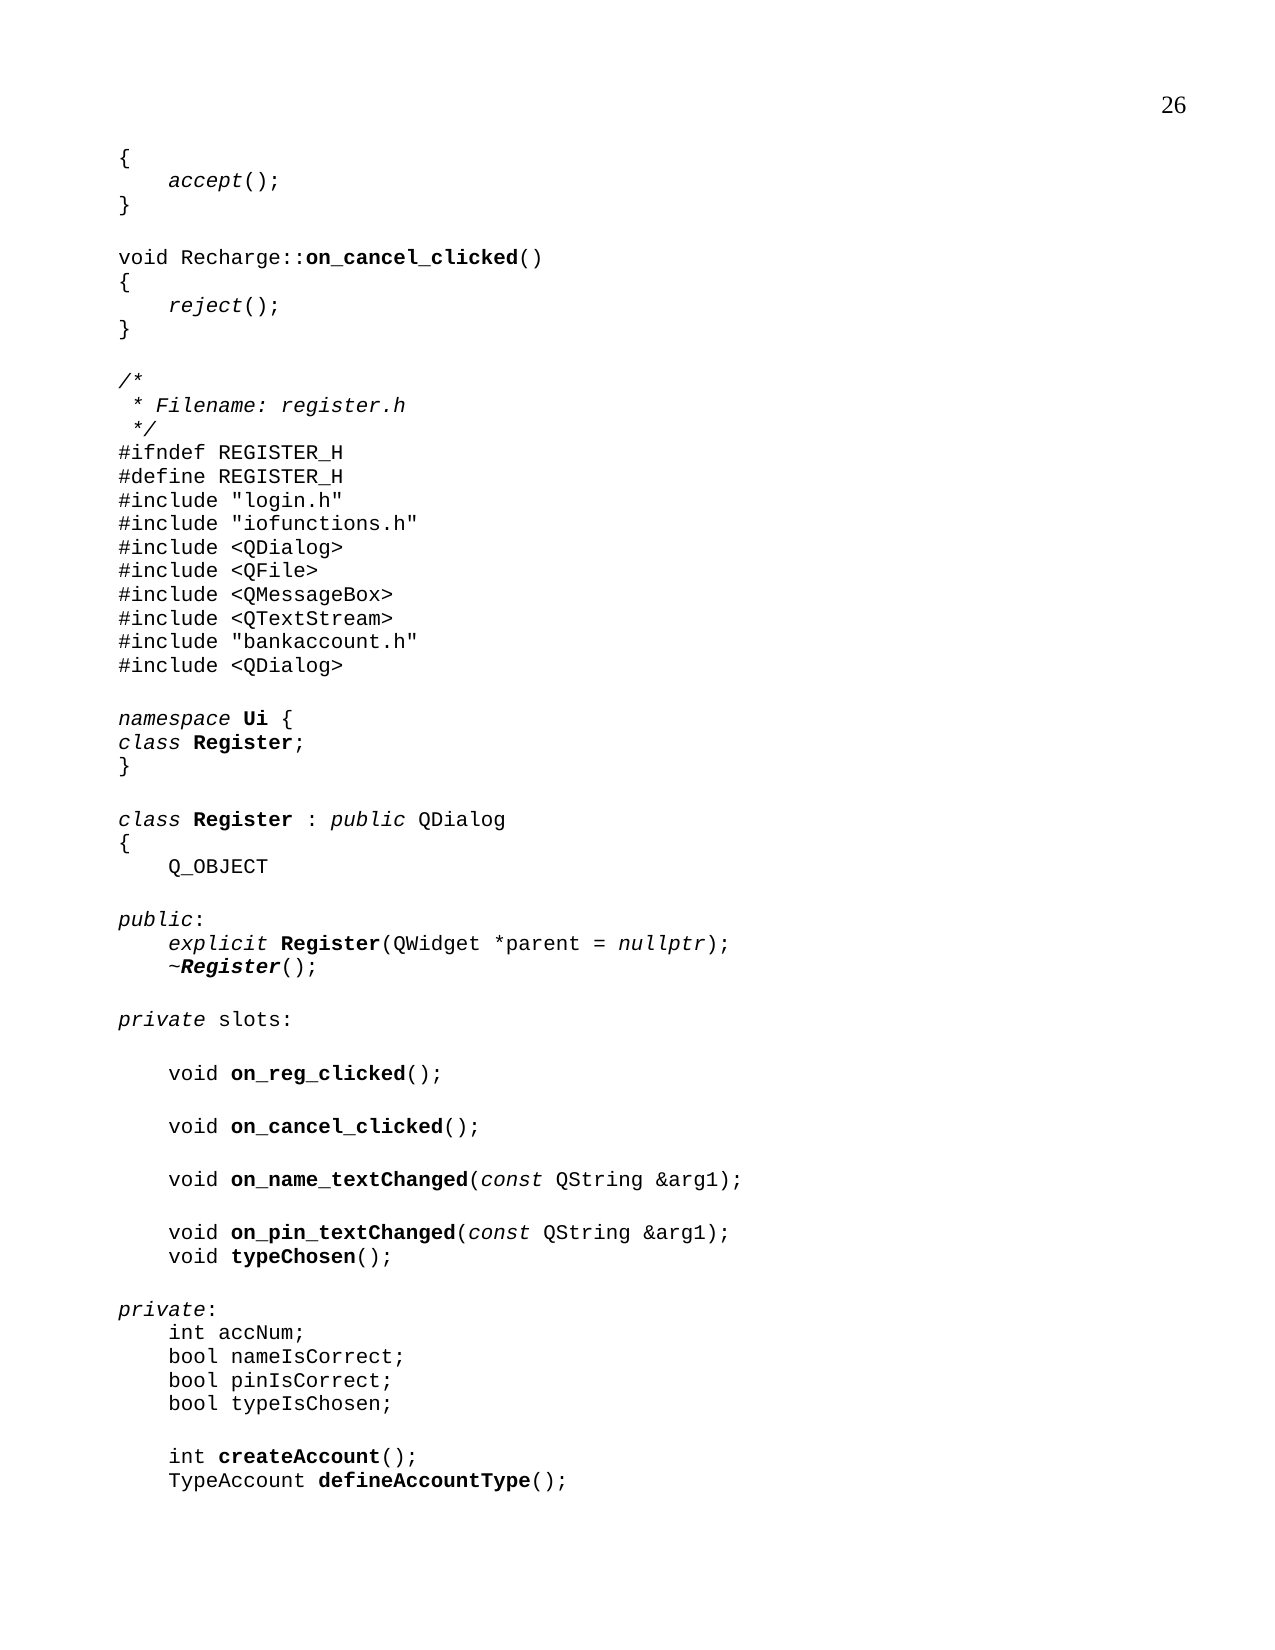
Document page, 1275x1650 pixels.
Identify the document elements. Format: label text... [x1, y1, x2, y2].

text } [118, 318, 1186, 342]
text { [118, 271, 1186, 294]
text */ [118, 419, 1186, 442]
text #ifndef REGISTER_H [118, 442, 1186, 466]
text * Filename: register.h [118, 395, 1186, 419]
text Q_OBJECT [118, 856, 1186, 879]
text accept(); [118, 171, 1186, 194]
text /* [118, 371, 1195, 395]
text void on_cancel_clicked(); [118, 1116, 1186, 1139]
text { [118, 147, 1186, 171]
text bool pinIsCorrect; [118, 1370, 1186, 1393]
text #include <QMessageBox> [118, 584, 1186, 608]
text private slots: [118, 1009, 1186, 1033]
text class Register; [118, 732, 1186, 756]
text } [118, 194, 1186, 218]
text void on_reg_clicked(); [118, 1063, 1186, 1086]
text explicit Register(QWidget *parent = nullptr); [118, 933, 1186, 956]
text void on_pin_textChanged(const QString &arg1); [118, 1222, 1186, 1246]
text int accNum; [118, 1322, 1186, 1346]
text bool typeIsChosen; [118, 1393, 1186, 1417]
text { [118, 832, 1186, 856]
text void Recharge::on_cancel_clicked() [118, 247, 1186, 271]
text class Register : public QDialog [118, 809, 1186, 832]
text bool nameIsCorrect; [118, 1346, 1186, 1370]
text #include "login.h" [118, 489, 1186, 513]
text #include <QDialog> [118, 655, 1186, 679]
text void typeChosen(); [118, 1246, 1186, 1269]
text namespace Ui { [118, 708, 1186, 732]
text TypeAccount defineAccountType(); [118, 1470, 1186, 1494]
text #include <QTextStream> [118, 608, 1186, 631]
text public: [118, 909, 1186, 933]
text #include "iofunctions.h" [118, 513, 1186, 537]
text reject(); [118, 294, 1186, 318]
text #define REGISTER_H [118, 466, 1186, 489]
text } [118, 756, 1186, 779]
text #include <QFile> [118, 561, 1186, 584]
text #include <QDialog> [118, 537, 1186, 561]
text #include "bankaccount.h" [118, 631, 1186, 655]
text void on_name_textChanged(const QString &arg1); [118, 1169, 1186, 1192]
text int createAccount(); [118, 1446, 1186, 1470]
text ~Register(); [118, 956, 1186, 980]
text private: [118, 1299, 1186, 1322]
